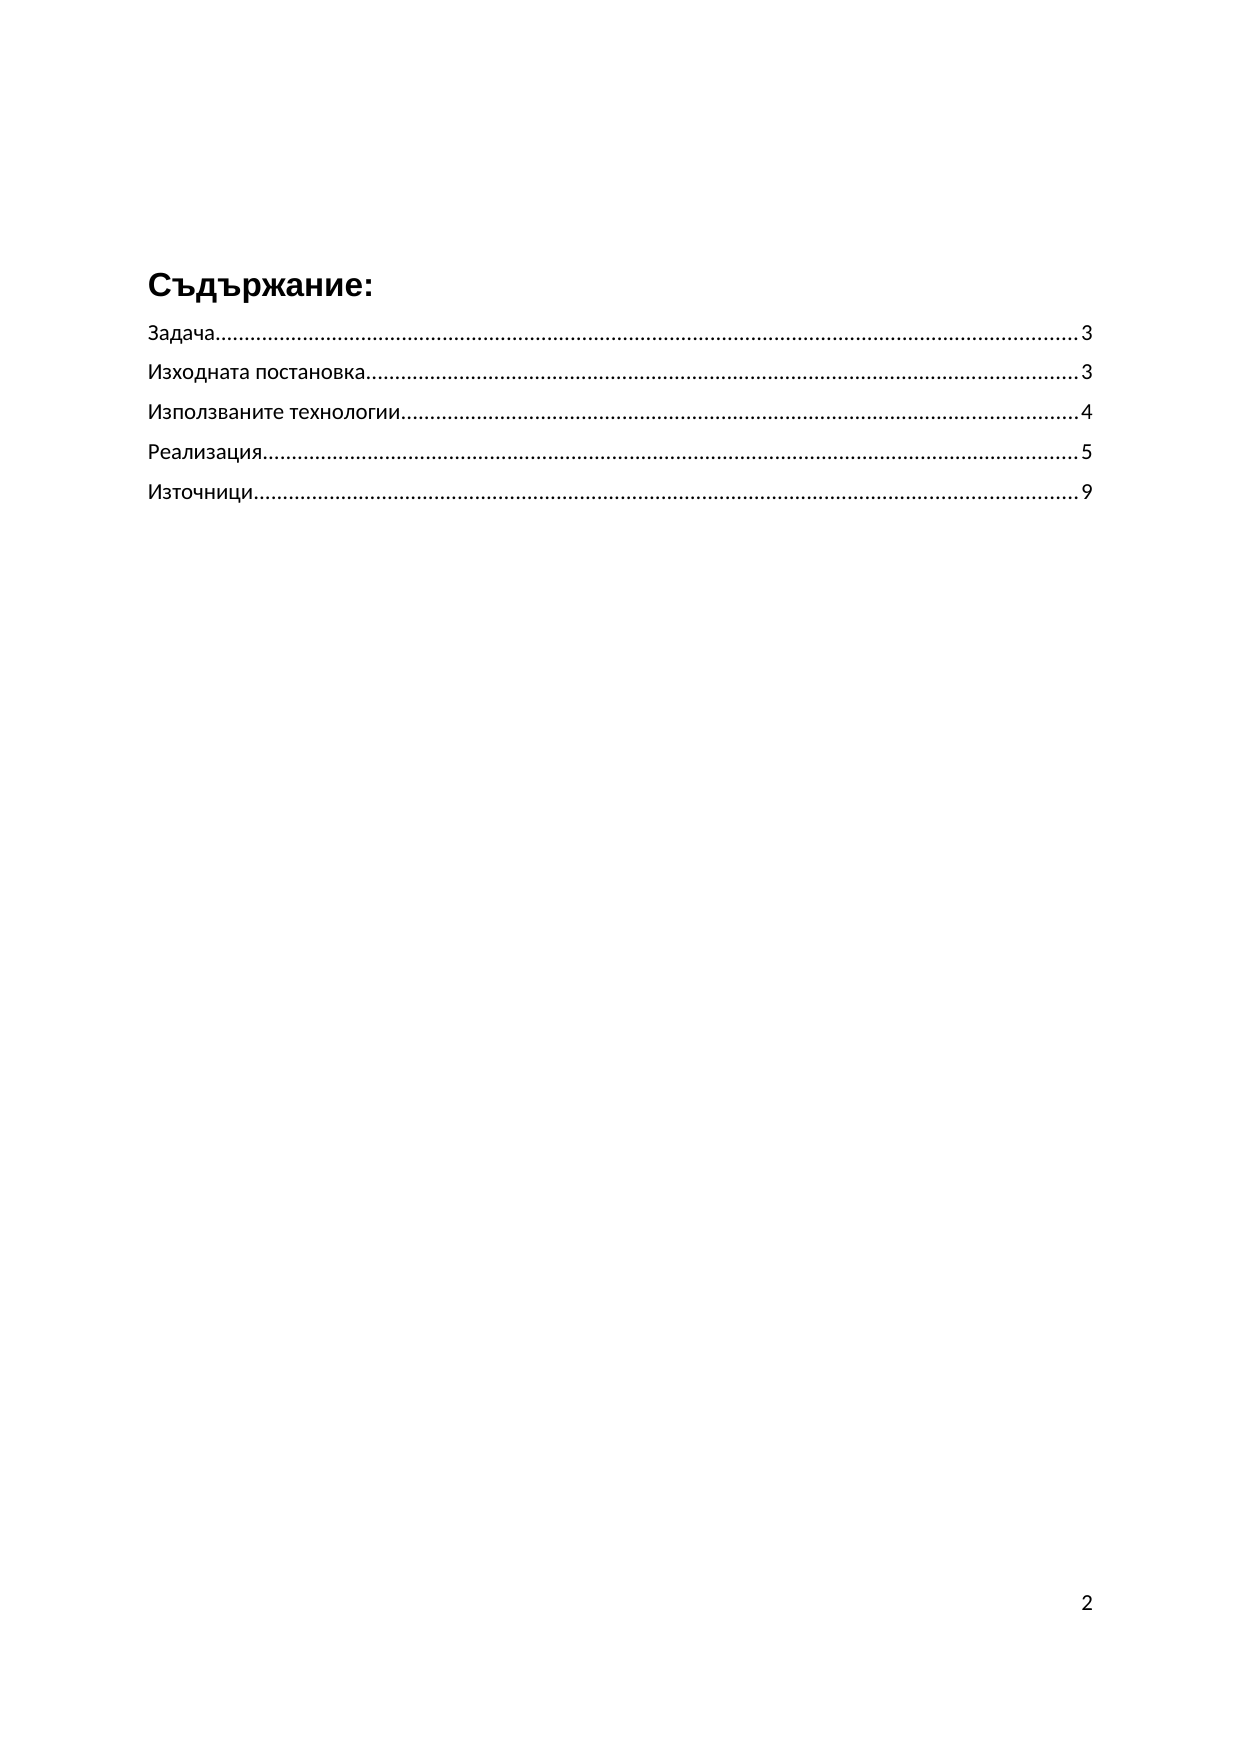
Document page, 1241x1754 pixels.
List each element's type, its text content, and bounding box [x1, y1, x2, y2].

text Използваните технологии 4 [148, 397, 1092, 425]
text Задача 3 [148, 318, 1092, 346]
text Изходната постановка 3 [148, 357, 1092, 385]
text Реализация 5 [148, 437, 1092, 465]
text Източници 9 [148, 477, 1092, 505]
subtitle Съдържание: [148, 265, 1092, 303]
